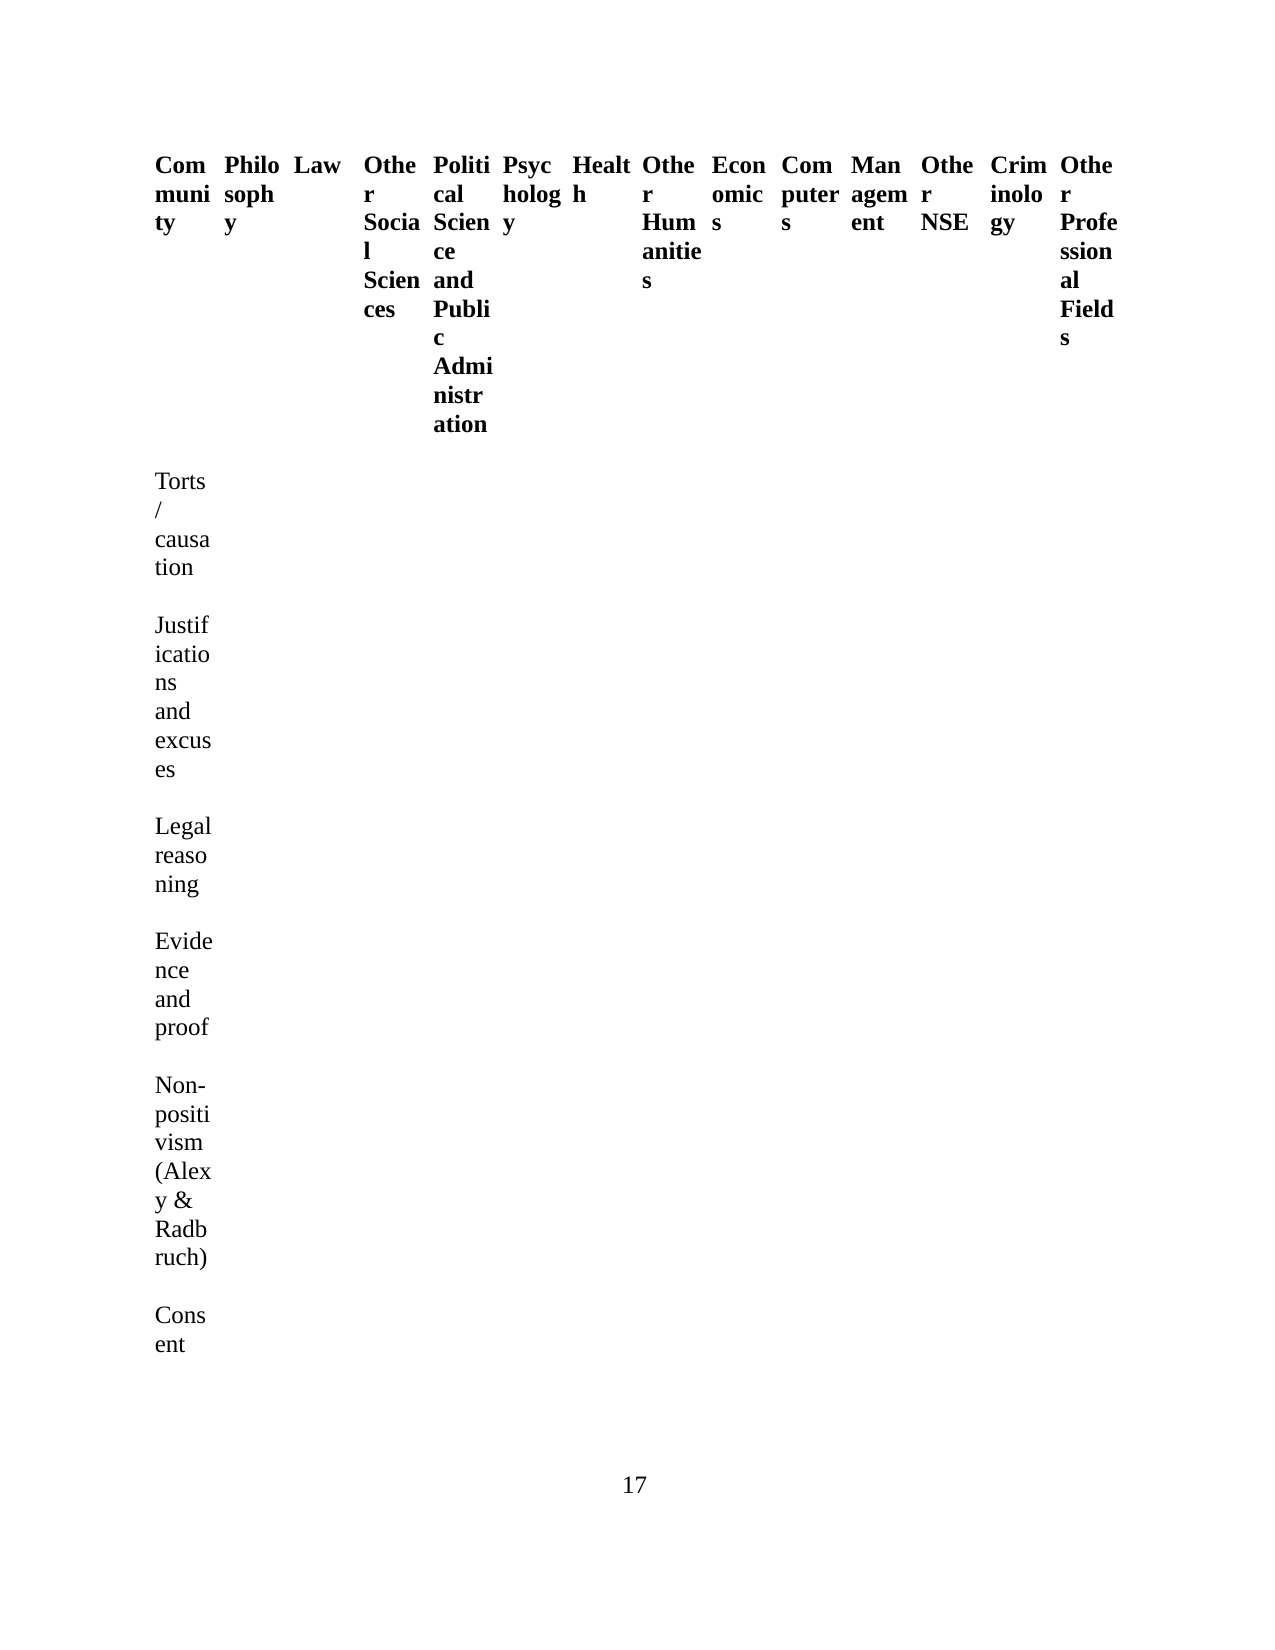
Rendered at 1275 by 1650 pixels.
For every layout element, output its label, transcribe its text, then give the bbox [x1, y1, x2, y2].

table_cell [429, 898, 498, 926]
table_cell [150, 1271, 219, 1300]
table_cell [986, 783, 1055, 811]
table_cell Torts / causation [150, 466, 219, 581]
table_cell [846, 1300, 916, 1357]
table_cell [568, 1300, 637, 1357]
table_cell [289, 898, 359, 926]
table_cell [846, 610, 916, 782]
table_cell [429, 811, 498, 897]
table_cell [359, 1070, 428, 1271]
table_cell [777, 1300, 846, 1357]
table_cell [707, 1070, 777, 1271]
table_cell [916, 898, 986, 926]
table_cell [1055, 1300, 1125, 1357]
table_cell [638, 898, 707, 926]
table_cell [498, 438, 568, 466]
table_cell [429, 438, 498, 466]
table_cell [498, 926, 568, 1041]
table_cell [1055, 438, 1125, 466]
table_cell [846, 783, 916, 811]
table_header Community [150, 150, 219, 437]
table_cell [916, 1300, 986, 1357]
table_cell [707, 926, 777, 1041]
table_header Other NSE [916, 150, 986, 437]
table_cell [498, 581, 568, 610]
table_cell [846, 1070, 916, 1271]
table_cell [220, 438, 289, 466]
table_header Law [289, 150, 359, 437]
table_cell [916, 1271, 986, 1300]
table_cell Legal reasoning [150, 811, 219, 897]
table_cell [916, 581, 986, 610]
table_cell [359, 811, 428, 897]
table_cell [359, 926, 428, 1041]
table_header Health [568, 150, 637, 437]
table_cell [1055, 581, 1125, 610]
table_cell [429, 581, 498, 610]
table_cell [638, 783, 707, 811]
table_cell [916, 783, 986, 811]
table_cell [359, 898, 428, 926]
table_cell [707, 811, 777, 897]
table_cell [777, 466, 846, 581]
table_cell [777, 581, 846, 610]
table_cell [638, 1070, 707, 1271]
table_cell [220, 1358, 289, 1386]
table_cell [777, 811, 846, 897]
table_cell [429, 783, 498, 811]
table_cell [638, 1271, 707, 1300]
table_cell [498, 1358, 568, 1386]
table_header Other Social Sciences [359, 150, 428, 437]
table_cell [846, 1358, 916, 1386]
table_cell [1055, 926, 1125, 1041]
table_cell [289, 438, 359, 466]
table_cell [220, 610, 289, 782]
table_cell [638, 926, 707, 1041]
table_cell [429, 466, 498, 581]
table_cell [916, 1358, 986, 1386]
table_cell [707, 1041, 777, 1070]
table_cell [429, 926, 498, 1041]
table_cell [1055, 783, 1125, 811]
table_cell [220, 783, 289, 811]
table_cell [638, 811, 707, 897]
table_cell [777, 926, 846, 1041]
table_cell [568, 926, 637, 1041]
table_header Psychology [498, 150, 568, 437]
table_cell [359, 466, 428, 581]
table_cell [707, 581, 777, 610]
table_cell [220, 1070, 289, 1271]
table_header Other Professional Fields [1055, 150, 1125, 437]
table_cell [568, 811, 637, 897]
table_cell [150, 1358, 219, 1386]
table_cell [916, 466, 986, 581]
table_cell [568, 581, 637, 610]
table_cell [777, 783, 846, 811]
table_cell [638, 438, 707, 466]
table_cell [707, 1271, 777, 1300]
table_cell [289, 1070, 359, 1271]
table_cell Evidence and proof [150, 926, 219, 1041]
table_cell [498, 1070, 568, 1271]
table_cell [429, 1070, 498, 1271]
table_cell [638, 581, 707, 610]
table_cell [986, 438, 1055, 466]
table_cell [289, 811, 359, 897]
table_cell [986, 581, 1055, 610]
table_cell [568, 1358, 637, 1386]
table_cell [359, 783, 428, 811]
table_cell [359, 1358, 428, 1386]
table_cell [707, 466, 777, 581]
table_cell [220, 1300, 289, 1357]
table_cell [777, 438, 846, 466]
table_header Economics [707, 150, 777, 437]
table_cell [707, 610, 777, 782]
table_cell [568, 1070, 637, 1271]
table_cell [289, 1300, 359, 1357]
table_header Other Humanities [638, 150, 707, 437]
table_cell [429, 610, 498, 782]
table_cell [1055, 898, 1125, 926]
table_cell [986, 1070, 1055, 1271]
table_cell [846, 466, 916, 581]
table_cell [150, 581, 219, 610]
table_cell [707, 783, 777, 811]
table_cell [986, 1271, 1055, 1300]
table_header Computers [777, 150, 846, 437]
table_cell [289, 1358, 359, 1386]
table_cell [986, 898, 1055, 926]
table_cell [220, 811, 289, 897]
table_cell [150, 783, 219, 811]
table_cell [846, 898, 916, 926]
table_cell [289, 610, 359, 782]
table_cell [986, 610, 1055, 782]
table_cell [220, 1271, 289, 1300]
table_cell [1055, 811, 1125, 897]
table_cell [429, 1271, 498, 1300]
table_cell [707, 898, 777, 926]
table_cell [638, 610, 707, 782]
table_cell [568, 1041, 637, 1070]
table_cell [916, 438, 986, 466]
table_cell [707, 1358, 777, 1386]
table_cell [150, 1041, 219, 1070]
table_cell [498, 898, 568, 926]
table_cell [1055, 610, 1125, 782]
table_cell [220, 926, 289, 1041]
table_cell [150, 898, 219, 926]
table_cell [916, 926, 986, 1041]
table_cell [1055, 1358, 1125, 1386]
table_cell [846, 926, 916, 1041]
table_header Philosophy [220, 150, 289, 437]
table_cell [846, 581, 916, 610]
table_cell [429, 1041, 498, 1070]
table_cell [777, 1358, 846, 1386]
table_cell [429, 1300, 498, 1357]
table_cell Justifications and excuses [150, 610, 219, 782]
table_cell [498, 1041, 568, 1070]
table_cell [359, 438, 428, 466]
table_cell [777, 1070, 846, 1271]
table_header Criminology [986, 150, 1055, 437]
table_cell [777, 610, 846, 782]
table_cell [220, 581, 289, 610]
table_cell [498, 1300, 568, 1357]
table_cell [916, 610, 986, 782]
table_cell [986, 466, 1055, 581]
table_header Political Science and Public Administration [429, 150, 498, 437]
table_cell [916, 1041, 986, 1070]
table_cell [986, 1300, 1055, 1357]
table_cell [359, 1041, 428, 1070]
table_cell [638, 1041, 707, 1070]
table_cell [220, 466, 289, 581]
table_cell Consent [150, 1300, 219, 1357]
table_cell [638, 466, 707, 581]
table_cell [498, 466, 568, 581]
table_cell [289, 1271, 359, 1300]
table_cell [777, 898, 846, 926]
table_cell [220, 898, 289, 926]
table_cell [498, 783, 568, 811]
table_cell [846, 438, 916, 466]
table_cell [568, 438, 637, 466]
table_cell [846, 1271, 916, 1300]
table_cell [359, 610, 428, 782]
table_cell [359, 581, 428, 610]
table_cell [568, 1271, 637, 1300]
table_cell [638, 1358, 707, 1386]
table_cell [986, 811, 1055, 897]
table_cell [568, 610, 637, 782]
table_header Management [846, 150, 916, 437]
table_cell [289, 1041, 359, 1070]
table_cell [1055, 1070, 1125, 1271]
table_cell [289, 926, 359, 1041]
table_cell [1055, 1041, 1125, 1070]
table_cell [359, 1300, 428, 1357]
table_cell [916, 811, 986, 897]
table_cell [638, 1300, 707, 1357]
table_cell Non-positivism (Alexy & Radbruch) [150, 1070, 219, 1271]
table_cell [150, 438, 219, 466]
table_cell [707, 438, 777, 466]
table_cell [498, 811, 568, 897]
table_cell [568, 898, 637, 926]
table_cell [1055, 466, 1125, 581]
table_cell [986, 926, 1055, 1041]
table_cell [498, 610, 568, 782]
table_cell [846, 811, 916, 897]
table_cell [777, 1041, 846, 1070]
table_cell [289, 783, 359, 811]
table_cell [707, 1300, 777, 1357]
table_cell [1055, 1271, 1125, 1300]
table_cell [289, 581, 359, 610]
table_cell [359, 1271, 428, 1300]
table_cell [777, 1271, 846, 1300]
table_cell [498, 1271, 568, 1300]
table_cell [220, 1041, 289, 1070]
table_cell [846, 1041, 916, 1070]
table_cell [916, 1070, 986, 1271]
table_cell [986, 1041, 1055, 1070]
table_cell [289, 466, 359, 581]
table_cell [568, 783, 637, 811]
table_cell [429, 1358, 498, 1386]
table_cell [568, 466, 637, 581]
table_cell [986, 1358, 1055, 1386]
